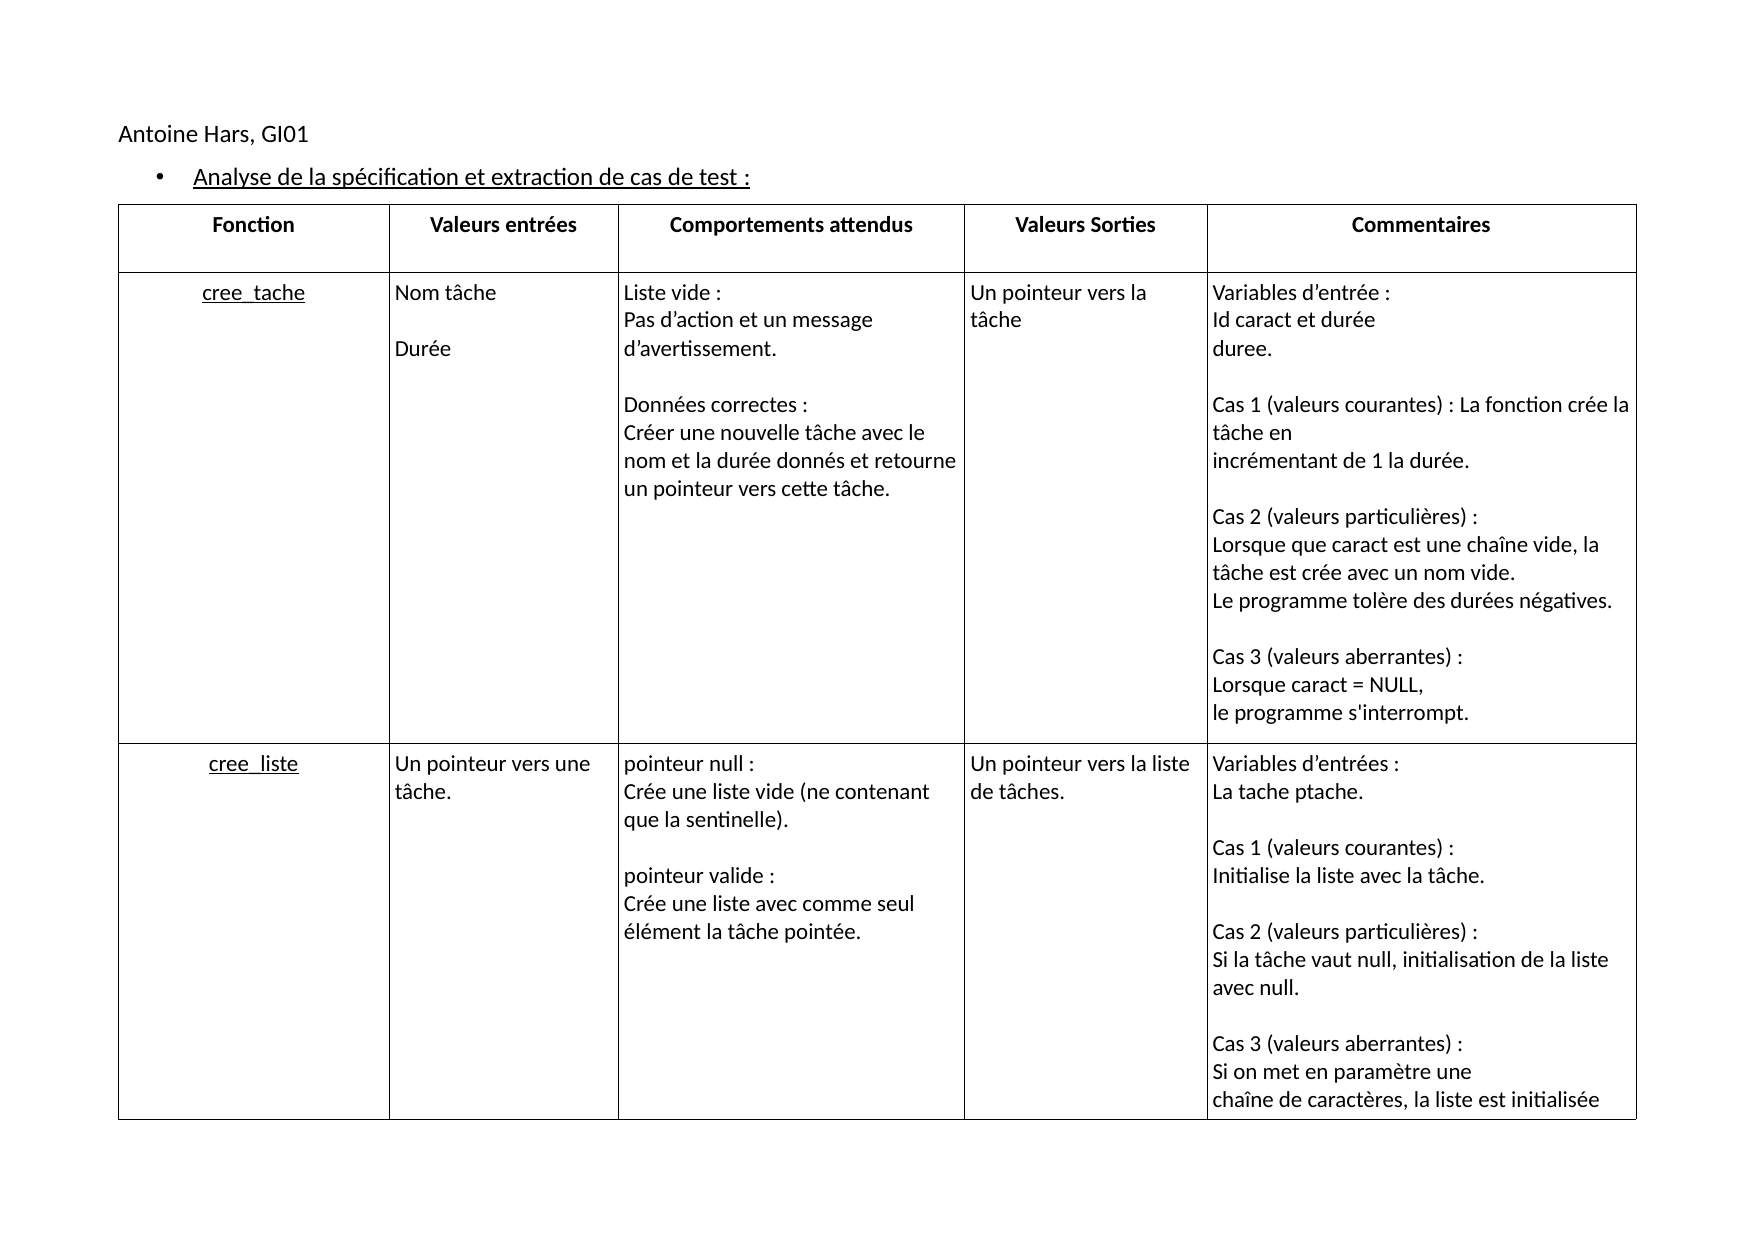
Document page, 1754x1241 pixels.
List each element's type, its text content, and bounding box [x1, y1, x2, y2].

table_cell cree_liste [119, 744, 389, 1119]
table_cell Nom tâche Durée [390, 273, 618, 743]
table_cell Un pointeur vers la liste de tâches. [965, 744, 1207, 1119]
table_cell Liste vide : Pas d’action et un message d’avertissement. Données correctes : Créer une nouvelle tâche avec le nom et la durée donnés et retourne un pointeur vers cette tâche. [619, 273, 964, 743]
text Antoine Hars, GI01 [118, 118, 1636, 149]
table_cell cree_tache [119, 273, 389, 743]
table_cell Un pointeur vers la tâche [965, 273, 1207, 743]
table_cell Variables d’entrée : Id caract et durée duree. Cas 1 (valeurs courantes) : La fonction crée la tâche en incrémentant de 1 la durée. Cas 2 (valeurs particulières) : Lorsque que caract est une chaîne vide, la tâche est crée avec un nom vide. Le programme tolère des durées négatives. Cas 3 (valeurs aberrantes) : Lorsque caract = NULL, le programme s'interrompt. [1208, 273, 1636, 743]
table_header Valeurs entrées [390, 205, 618, 272]
table_cell Un pointeur vers une tâche. [390, 744, 618, 1119]
table_header Comportements attendus [619, 205, 964, 272]
table_cell Variables d’entrées : La tache ptache. Cas 1 (valeurs courantes) : Initialise la liste avec la tâche. Cas 2 (valeurs particulières) : Si la tâche vaut null, initialisation de la liste avec null. Cas 3 (valeurs aberrantes) : Si on met en paramètre une chaîne de caractères, la liste est initialisée [1208, 744, 1636, 1119]
table_header Commentaires [1208, 205, 1636, 272]
table_header Fonction [119, 205, 389, 272]
table_header Valeurs Sorties [965, 205, 1207, 272]
table_cell pointeur null : Crée une liste vide (ne contenant que la sentinelle). pointeur valide : Crée une liste avec comme seul élément la tâche pointée. [619, 744, 964, 1119]
list Analyse de la spécification et extraction de cas de test : [156, 161, 1636, 192]
